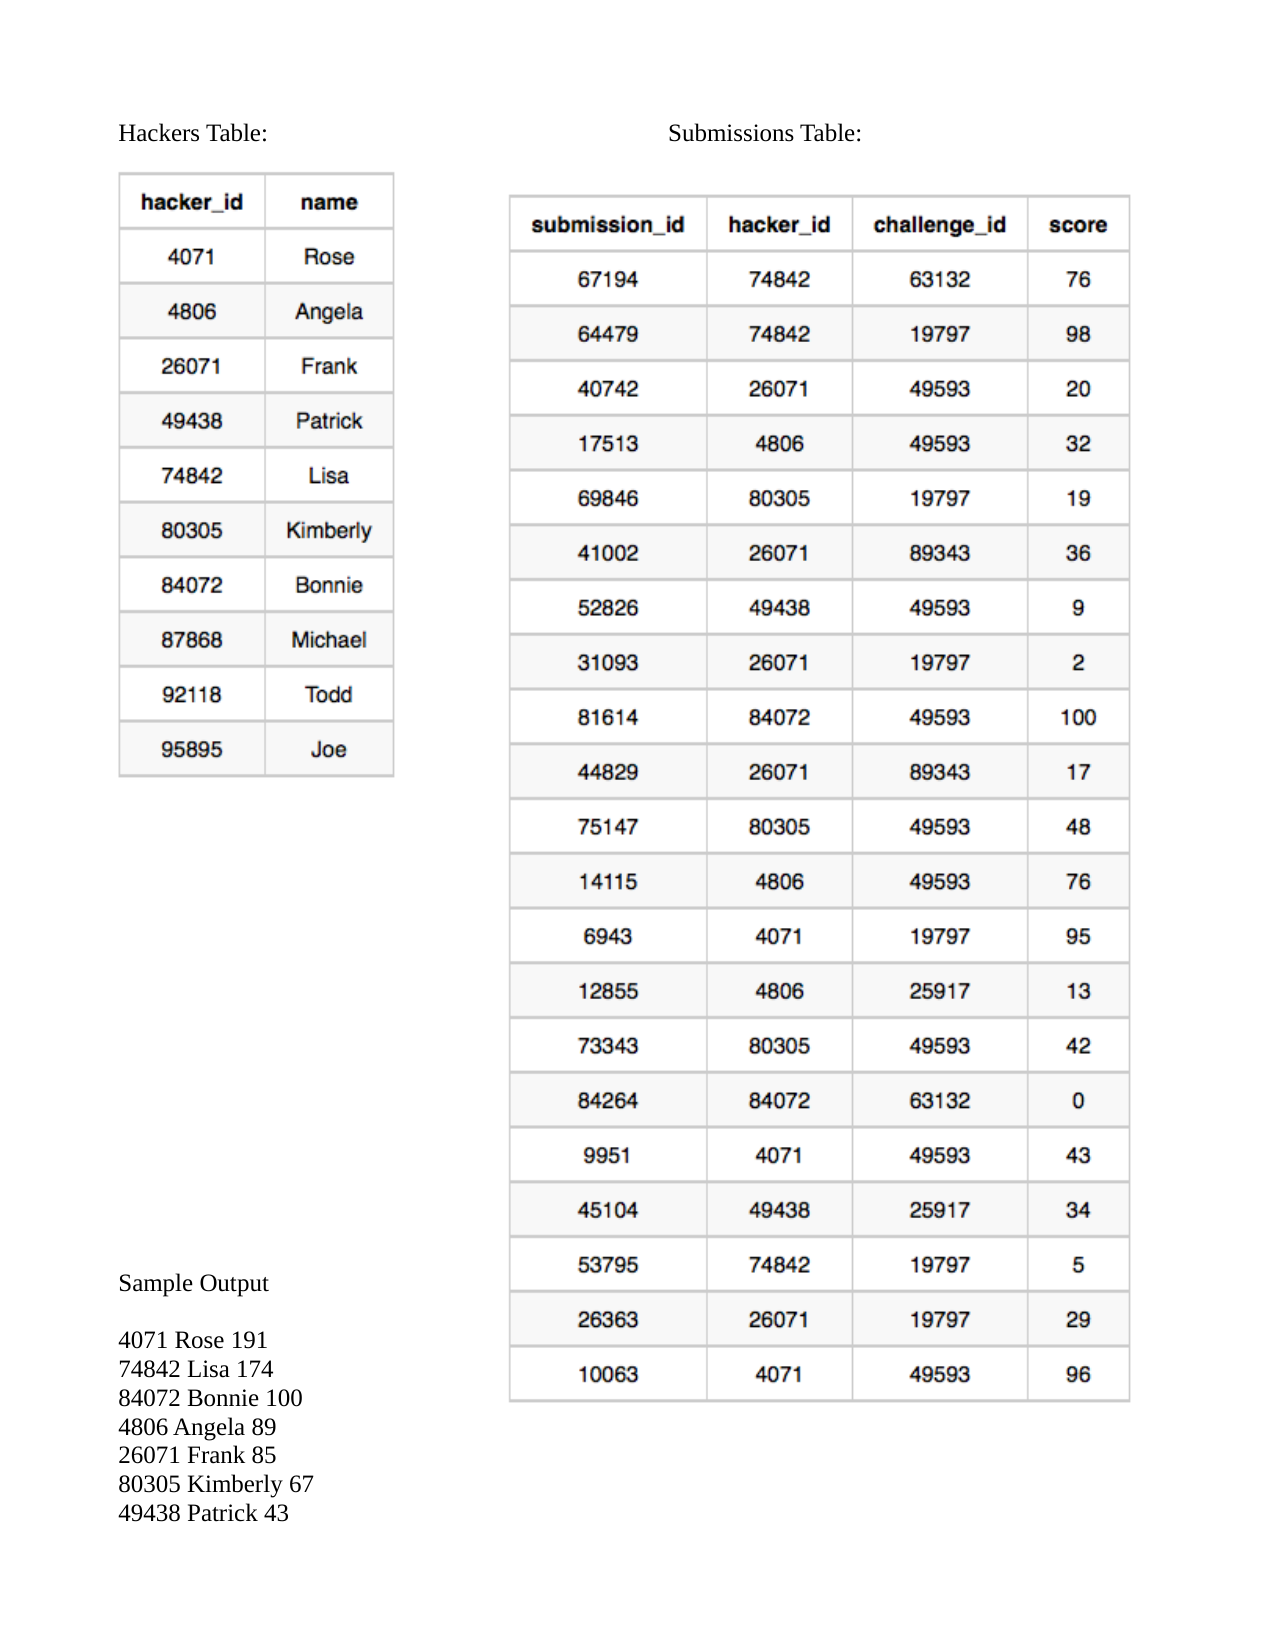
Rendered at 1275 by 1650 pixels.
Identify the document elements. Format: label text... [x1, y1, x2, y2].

text [1140, 1383, 1157, 1412]
text [1140, 1354, 1157, 1383]
text [1140, 1326, 1157, 1354]
text Sample Output [118, 1268, 503, 1297]
text 84072 Bonnie 100 [118, 1383, 503, 1412]
text 4071 Rose 191 [118, 1326, 503, 1354]
text 74842 Lisa 174 [118, 1354, 503, 1383]
picture [503, 185, 1140, 1412]
text 49438 Patrick 43 [118, 1498, 1157, 1527]
picture [111, 163, 404, 787]
text Hackers Table: Submissions Table: [118, 118, 1157, 147]
text [1140, 1268, 1157, 1297]
text 4806 Angela 89 [118, 1412, 1157, 1441]
text 26071 Frank 85 [118, 1441, 1157, 1469]
text 80305 Kimberly 67 [118, 1469, 1157, 1498]
